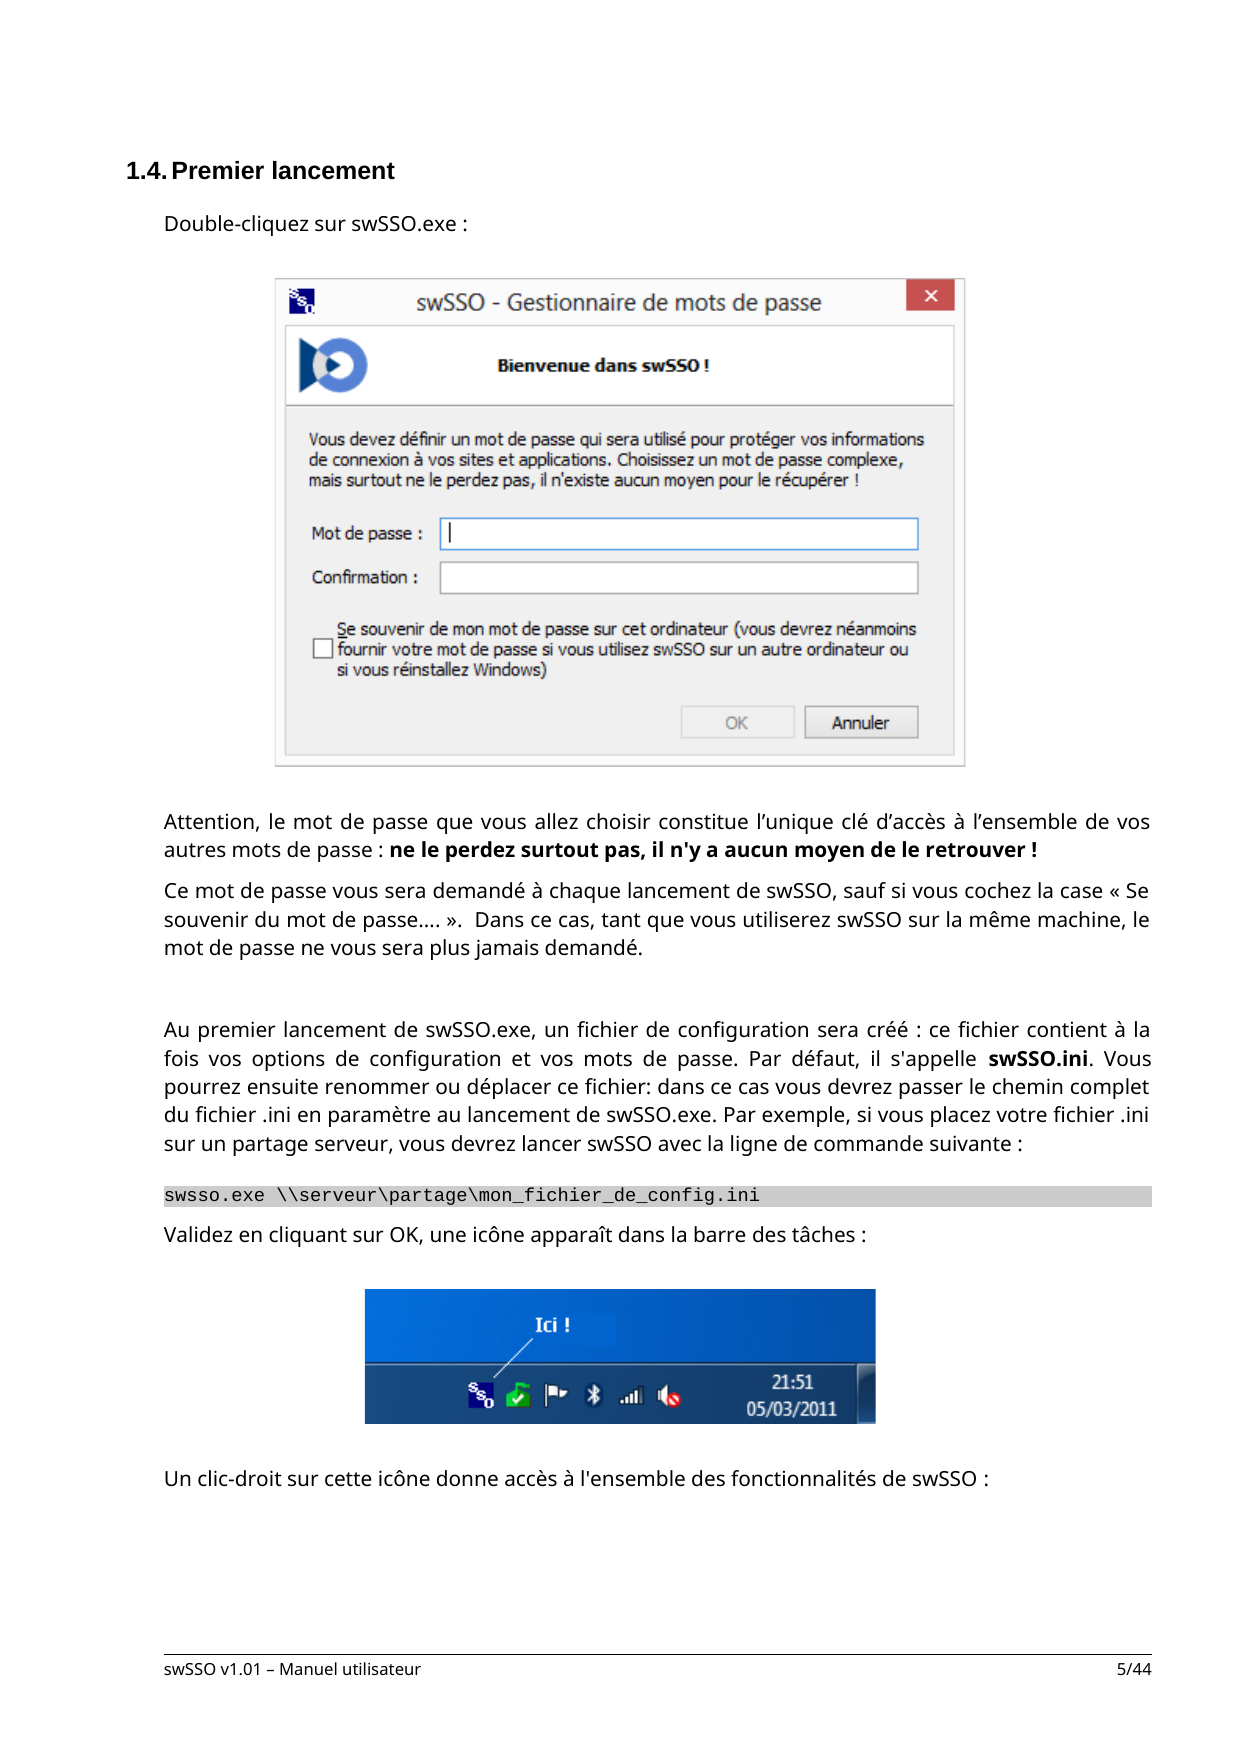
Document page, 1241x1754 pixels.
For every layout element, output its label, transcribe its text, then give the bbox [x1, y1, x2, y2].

text swsso.exe \\serveur\partage\mon_fichier_de_config.ini [164, 1186, 1152, 1207]
text Attention, le mot de passe que vous allez choisir constitue l’unique clé d’accès à l’ensemble de vos autres mots de passe : ne le perdez surtout pas, il n'y a aucun moyen de le retrouver ! [164, 807, 1152, 864]
text Double-cliquez sur swSSO.exe : [164, 209, 1152, 238]
subtitle Premier lancement [126, 156, 1152, 184]
text Un clic-droit sur cette icône donne accès à l'ensemble des fonctionnalités de swSSO : [164, 1464, 1152, 1493]
picture [274, 278, 966, 767]
text Au premier lancement de swSSO.exe, un fichier de configuration sera créé : ce fichier contient à la fois vos options de configuration et vos mots de passe. Par défaut, il s'appelle swSSO.ini. Vous pourrez ensuite renommer ou déplacer ce fichier: dans ce cas vous devrez passer le chemin complet du fichier .ini en paramètre au lancement de swSSO.exe. Par exemple, si vous placez votre fichier .ini sur un partage serveur, vous devrez lancer swSSO avec la ligne de commande suivante : [164, 1015, 1152, 1157]
picture [364, 1289, 876, 1424]
text Ce mot de passe vous sera demandé à chaque lancement de swSSO, sauf si vous cochez la case « Se souvenir du mot de passe…. ». Dans ce cas, tant que vous utiliserez swSSO sur la même machine, le mot de passe ne vous sera plus jamais demandé. [164, 877, 1152, 962]
text Validez en cliquant sur OK, une icône apparaît dans la barre des tâches : [164, 1220, 1152, 1248]
